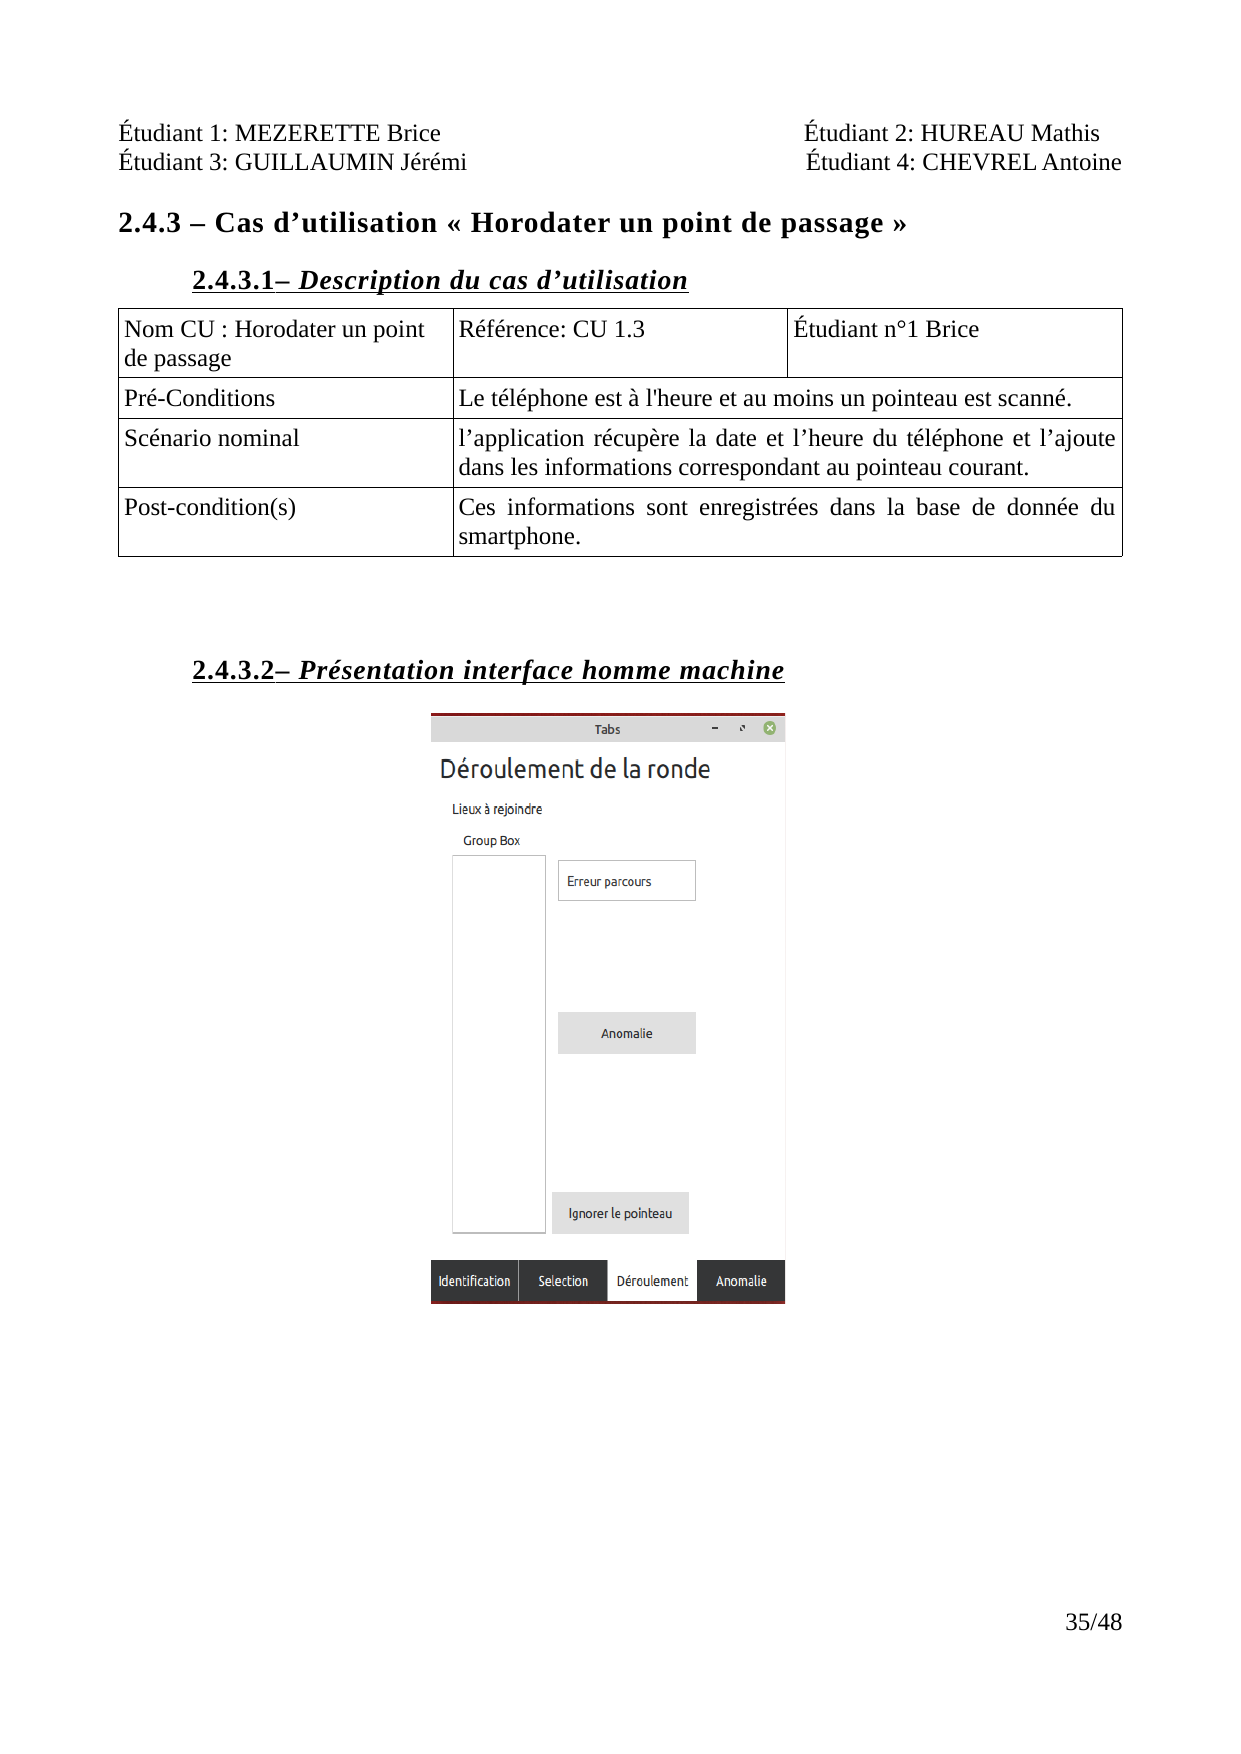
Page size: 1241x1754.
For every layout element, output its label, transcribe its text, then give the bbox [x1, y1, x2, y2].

table_cell Le téléphone est à l'heure et au moins un pointeau est scanné. [454, 378, 1122, 418]
table_cell l’application récupère la date et l’heure du téléphone et l’ajoute dans les informations correspondant au pointeau courant. [454, 419, 1122, 487]
table_cell Pré-Conditions [119, 378, 453, 418]
table_header Étudiant n°1 Brice [788, 309, 1122, 377]
subtitle 2.4.3.1– Description du cas d’utilisation [118, 264, 1122, 296]
subtitle 2.4.3 – Cas d’utilisation « Horodater un point de passage » [118, 205, 1122, 239]
table_cell Post-condition(s) [119, 488, 453, 556]
subtitle 2.4.3.2– Présentation interface homme machine [118, 654, 1122, 686]
table_header Nom CU : Horodater un point de passage [119, 309, 453, 377]
table_cell Ces informations sont enregistrées dans la base de donnée du smartphone. [454, 488, 1122, 556]
table_header Référence: CU 1.3 [454, 309, 787, 377]
table_cell Scénario nominal [119, 419, 453, 487]
picture [431, 713, 786, 1304]
